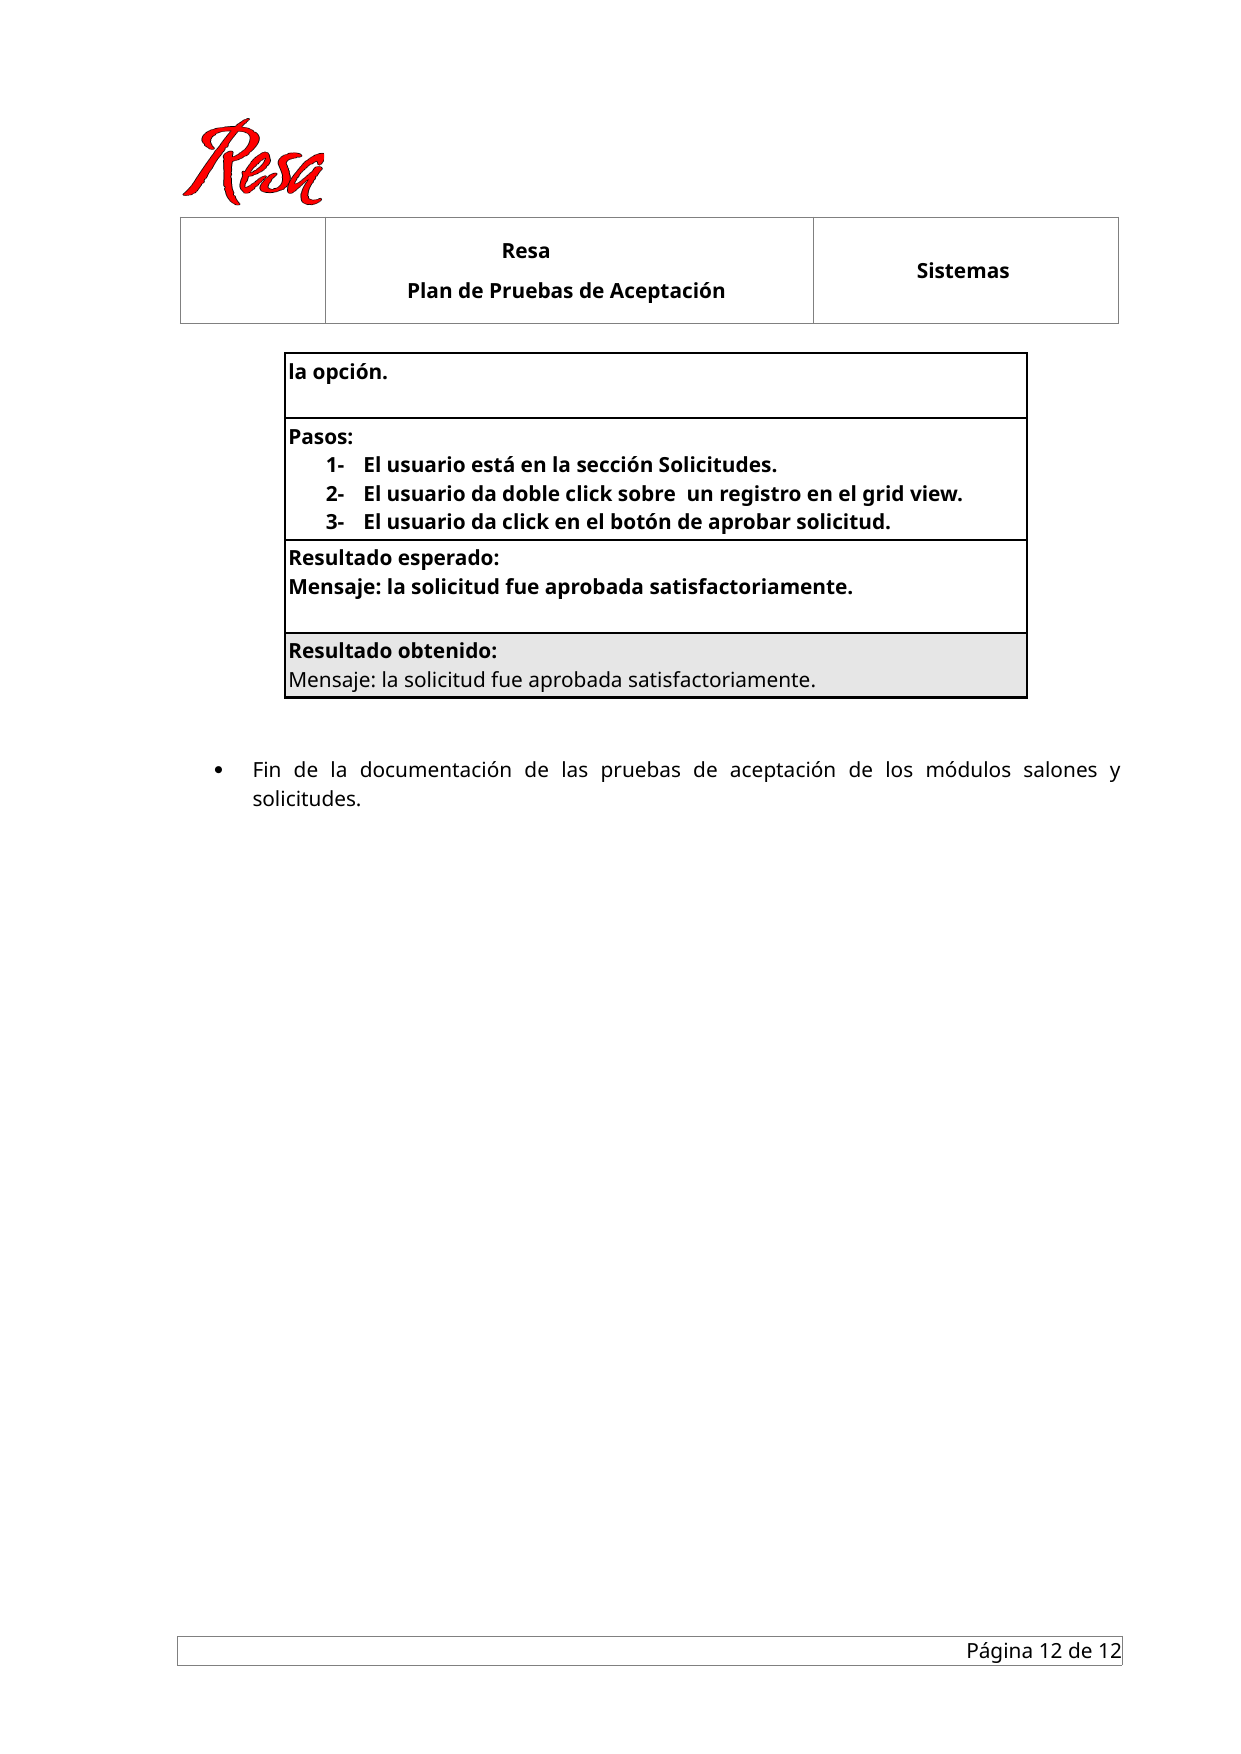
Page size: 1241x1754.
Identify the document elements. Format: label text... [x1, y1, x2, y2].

list Fin de la documentación de las pruebas de aceptación de los módulos salones y solicitudes. [215, 755, 1122, 812]
table_cell Resultado esperado: Mensaje: la solicitud fue aprobada satisfactoriamente. [286, 541, 1026, 632]
table_cell Resultado obtenido: Mensaje: la solicitud fue aprobada satisfactoriamente. [286, 634, 1026, 696]
table_cell la opción. [286, 354, 1026, 417]
table_cell Pasos: El usuario está en la sección Solicitudes. El usuario da doble click sobre un registro en el grid view. El usuario da click en el botón de aprobar solicitud. [286, 419, 1026, 538]
